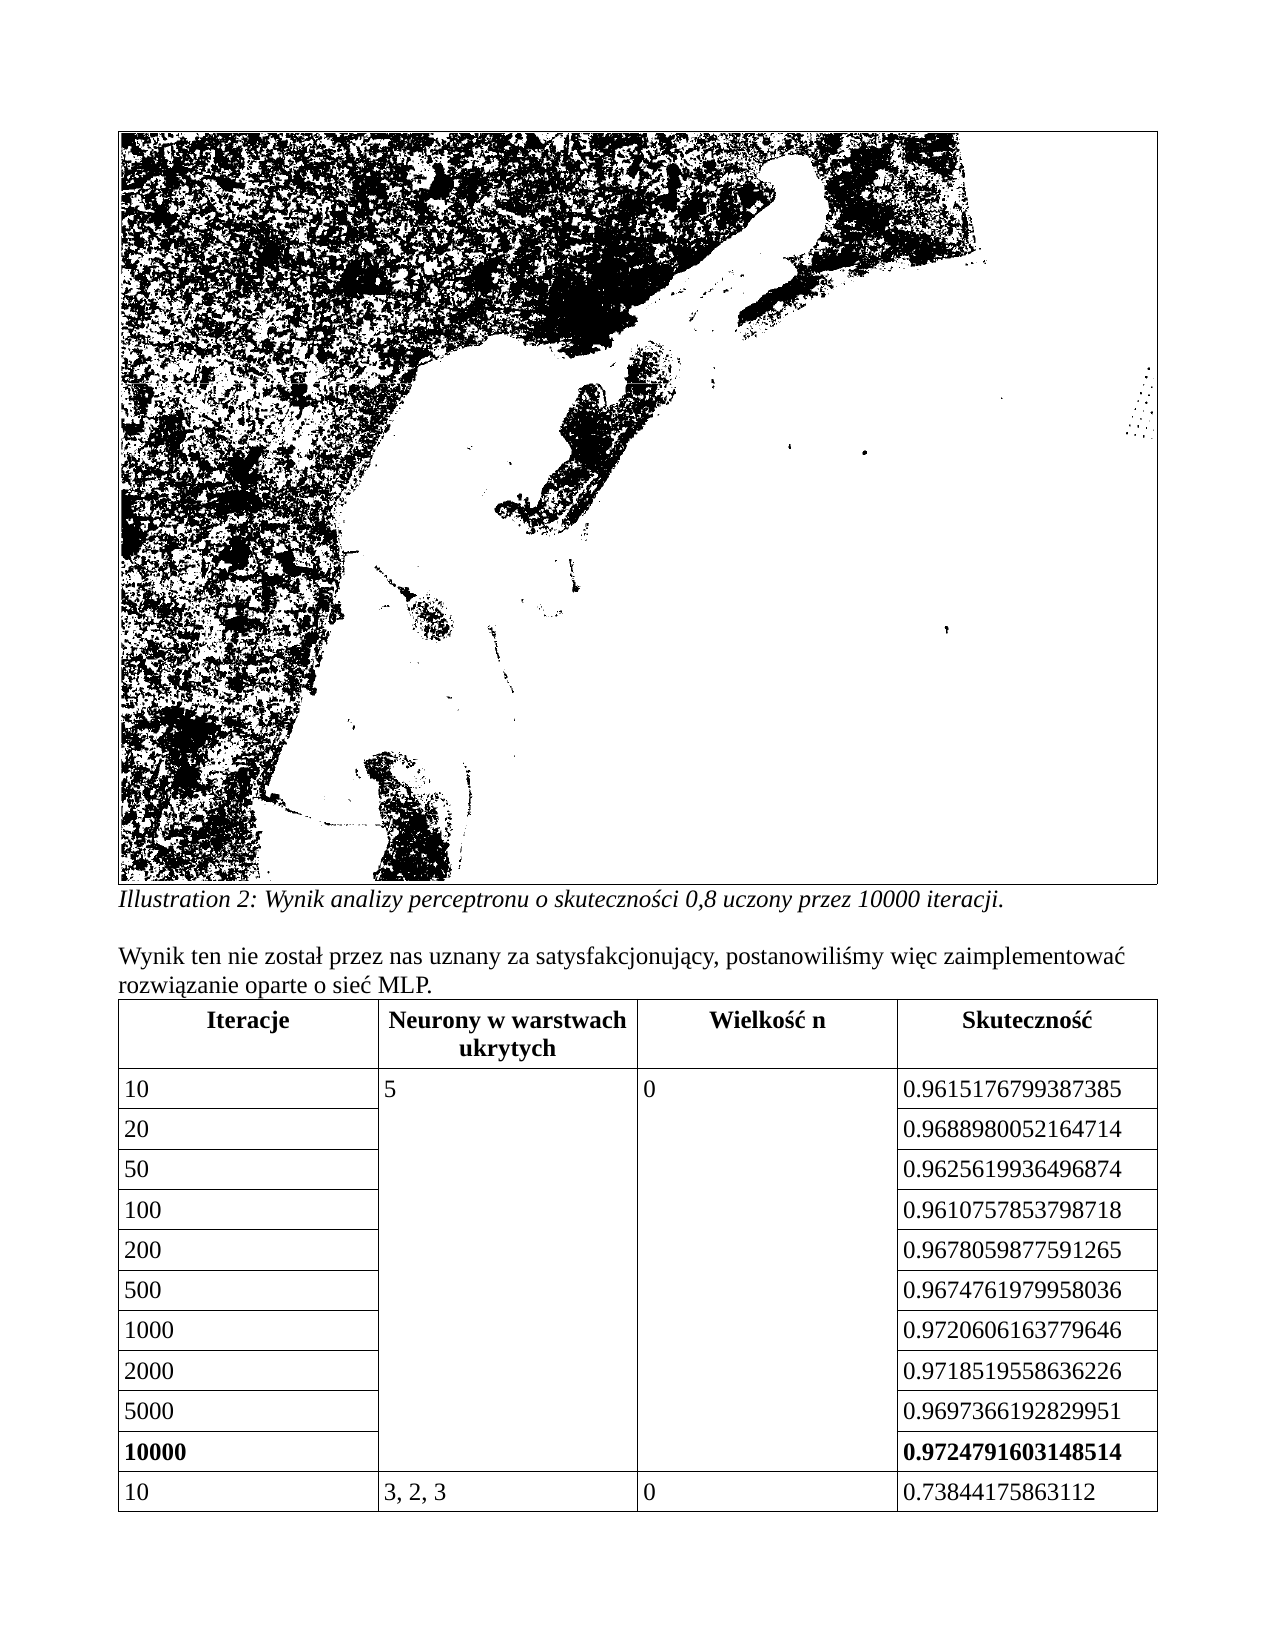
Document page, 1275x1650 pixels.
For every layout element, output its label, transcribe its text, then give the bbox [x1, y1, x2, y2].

table_cell 0.9610757853798718 [898, 1190, 1157, 1229]
table_cell 10 [119, 1472, 378, 1511]
table_cell 0.9718519558636226 [898, 1351, 1157, 1390]
table_cell 100 [119, 1190, 378, 1229]
table_cell 10000 [119, 1432, 378, 1471]
table_cell 500 [119, 1271, 378, 1310]
text [119, 132, 1157, 884]
table_cell 2000 [119, 1351, 378, 1390]
table_cell 0.73844175863112 [898, 1472, 1157, 1511]
text Wynik ten nie został przez nas uznany za satysfakcjonujący, postanowiliśmy więc zaimplementować rozwiązanie oparte o sieć MLP. [118, 941, 1157, 999]
table_cell 0 [638, 1472, 897, 1511]
table_cell 20 [119, 1109, 378, 1148]
table_cell 200 [119, 1230, 378, 1269]
table_cell 0.9678059877591265 [898, 1230, 1157, 1269]
table_header Wielkość n [638, 1000, 897, 1068]
table_cell 0.9688980052164714 [898, 1109, 1157, 1148]
table_cell 0.9674761979958036 [898, 1271, 1157, 1310]
table_cell 5000 [119, 1391, 378, 1431]
table_cell 0.9720606163779646 [898, 1311, 1157, 1350]
text Illustration 2: Wynik analizy perceptronu o skuteczności 0,8 uczony przez 10000 iteracji. [118, 885, 1157, 913]
table_cell 0.9615176799387385 [898, 1069, 1157, 1108]
table_cell 50 [119, 1150, 378, 1189]
table_header Skuteczność [898, 1000, 1157, 1068]
table_cell 5 [379, 1069, 637, 1471]
table_cell 1000 [119, 1311, 378, 1350]
table_cell 0 [638, 1069, 897, 1471]
table_header Neurony w warstwach ukrytych [379, 1000, 637, 1068]
table_cell 0.9697366192829951 [898, 1391, 1157, 1431]
table_cell 10 [119, 1069, 378, 1108]
table_cell 3, 2, 3 [379, 1472, 637, 1511]
table_cell 0.9724791603148514 [898, 1432, 1157, 1471]
picture [121, 133, 1154, 881]
table_header Iteracje [119, 1000, 378, 1068]
table_cell 0.9625619936496874 [898, 1150, 1157, 1189]
